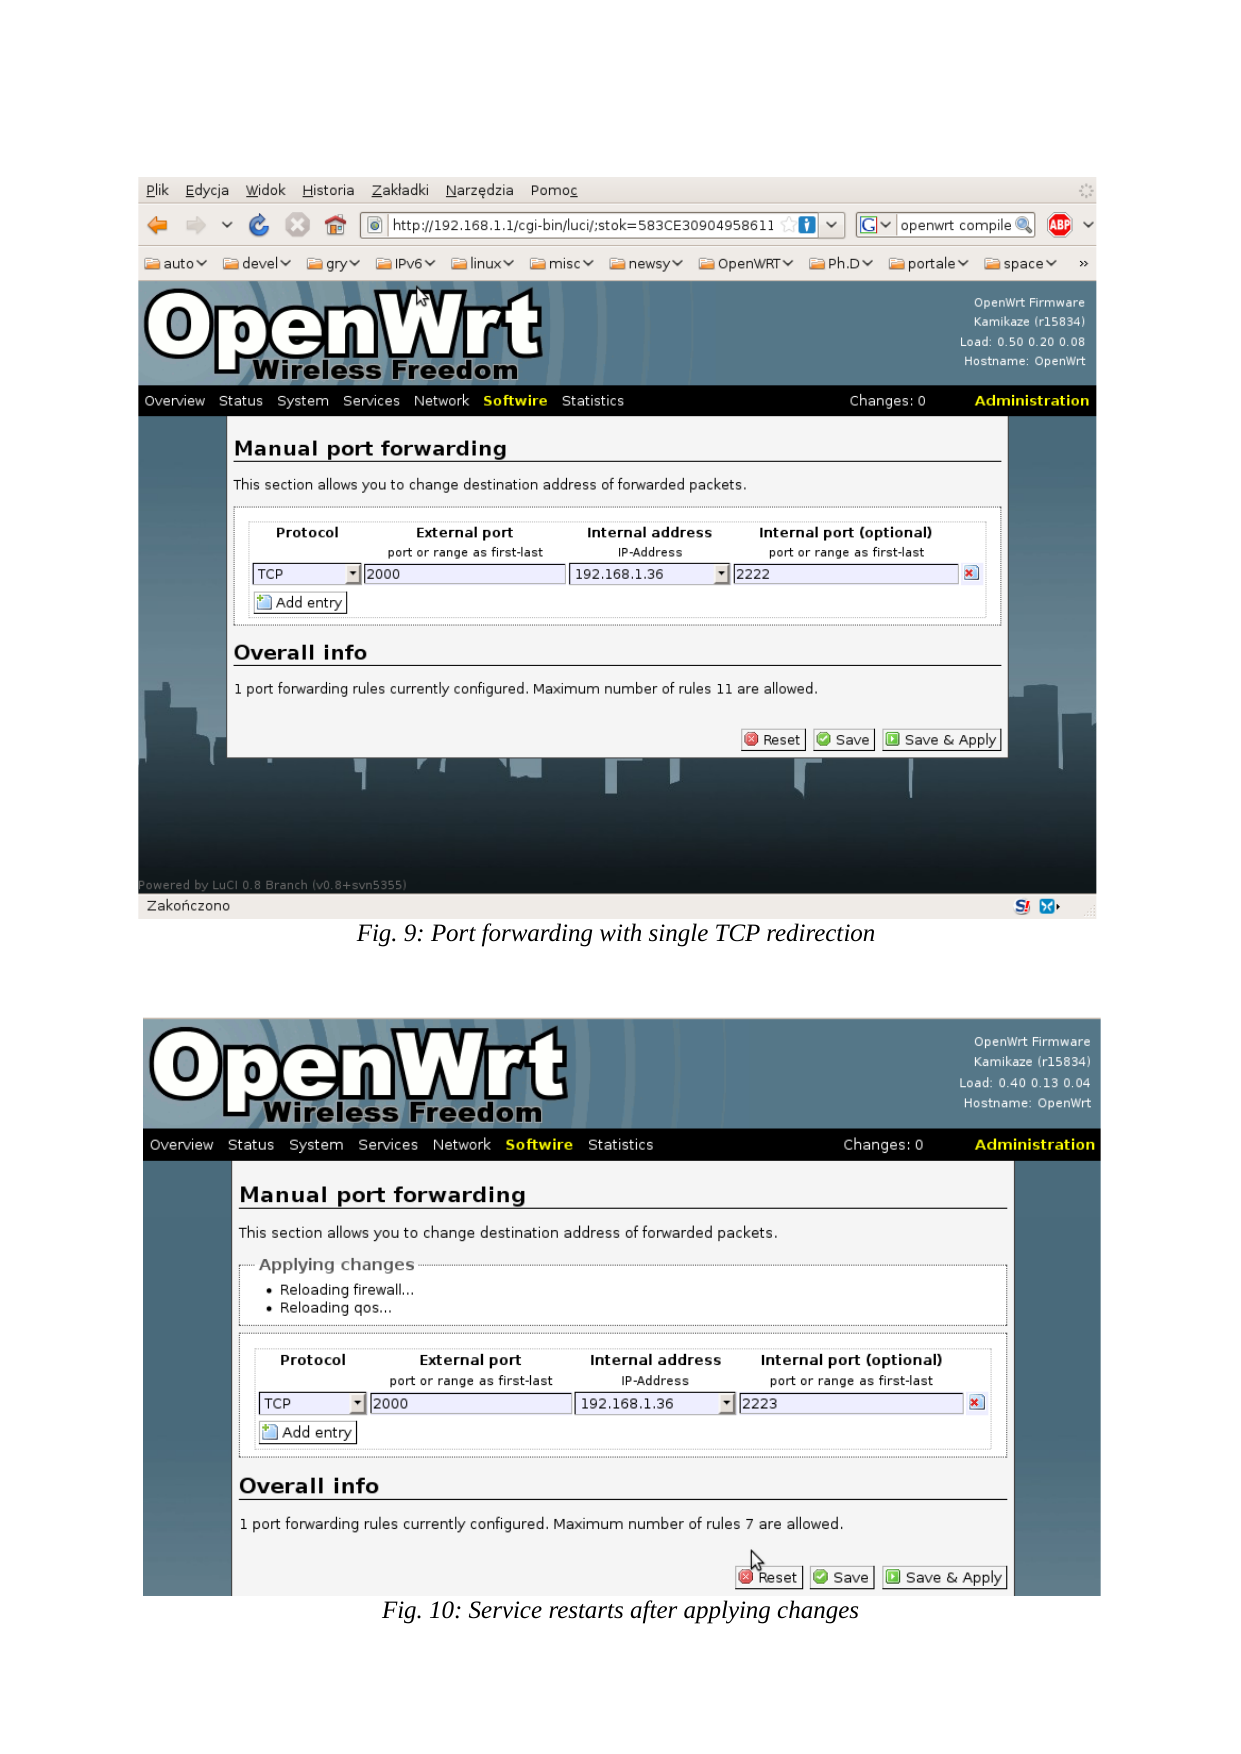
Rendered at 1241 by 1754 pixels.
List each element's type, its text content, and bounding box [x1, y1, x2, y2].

text Fig. 9: Port forwarding with single TCP redirection [138, 919, 1096, 947]
picture [138, 177, 1097, 919]
picture [143, 1017, 1101, 1596]
text Fig. 10: Service restarts after applying changes [143, 1596, 1100, 1624]
